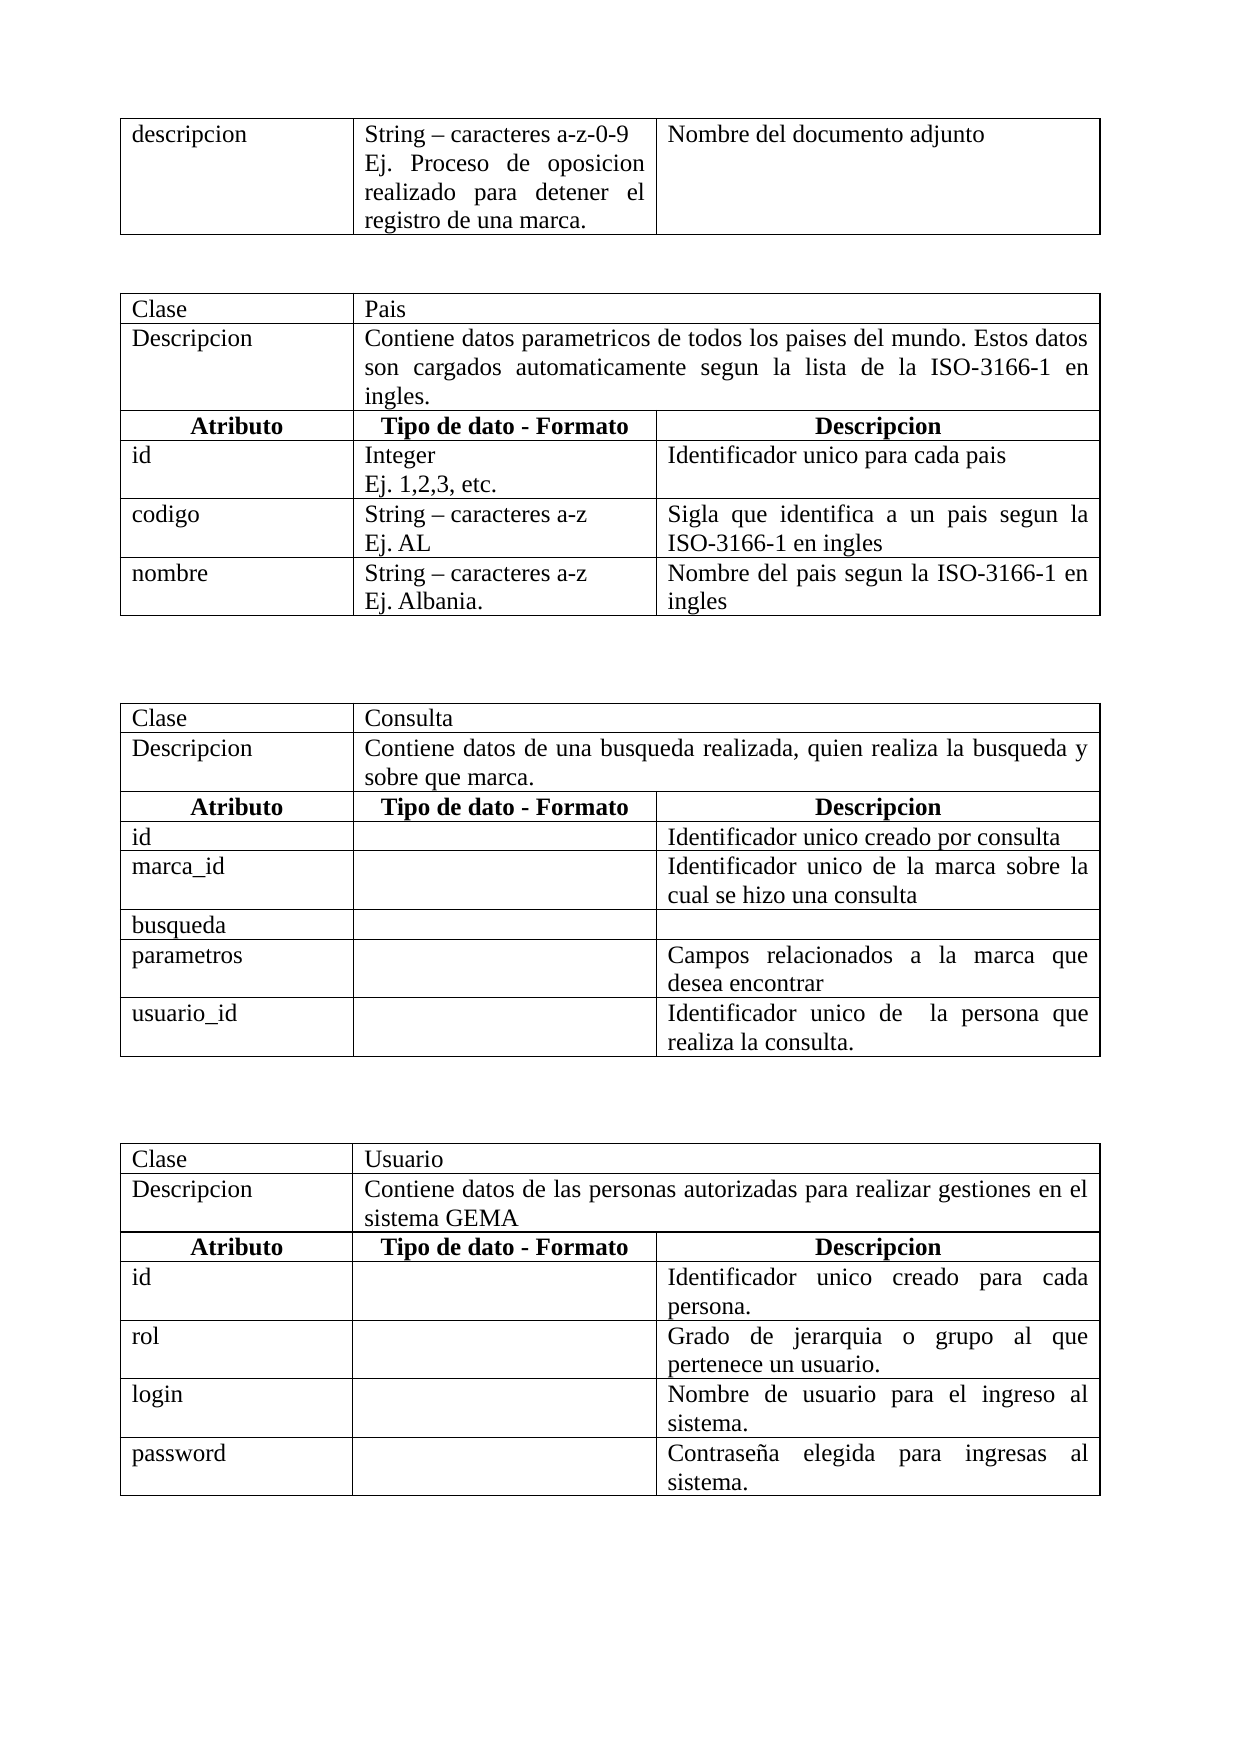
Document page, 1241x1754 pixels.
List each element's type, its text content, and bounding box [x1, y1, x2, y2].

table_cell Identificador unico creado por consulta [657, 822, 1099, 850]
table_header Clase [121, 1144, 352, 1173]
table_cell [354, 910, 656, 939]
table_cell Tipo de dato - Formato [354, 411, 656, 439]
table_cell Tipo de dato - Formato [354, 792, 656, 821]
table_cell usuario_id [121, 998, 353, 1056]
table_cell Integer Ej. 1,2,3, etc. [354, 441, 656, 498]
table_cell descripcion [121, 119, 353, 234]
table_cell [354, 822, 656, 850]
table_cell [353, 1321, 656, 1378]
table_cell Descripcion [121, 324, 353, 410]
table_cell Contiene datos de una busqueda realizada, quien realiza la busqueda y sobre que marca. [354, 733, 1099, 791]
table_cell Nombre del pais segun la ISO-3166-1 en ingles [657, 558, 1099, 615]
table_cell Tipo de dato - Formato [353, 1233, 656, 1261]
table_header Clase [121, 704, 353, 732]
table_cell id [121, 822, 353, 850]
table_cell Contiene datos parametricos de todos los paises del mundo. Estos datos son cargados automaticamente segun la lista de la ISO-3166-1 en ingles. [354, 324, 1099, 410]
table_cell [354, 940, 656, 997]
table_cell Descripcion [657, 792, 1099, 821]
table_cell Descripcion [121, 1174, 352, 1231]
table_cell Nombre del documento adjunto [657, 119, 1099, 234]
table_cell Atributo [121, 792, 353, 821]
table_cell Nombre de usuario para el ingreso al sistema. [657, 1379, 1099, 1437]
table_cell Contraseña elegida para ingresas al sistema. [657, 1438, 1099, 1495]
table_cell Identificador unico de la marca sobre la cual se hizo una consulta [657, 851, 1099, 909]
table_cell String – caracteres a-z Ej. Albania. [354, 558, 656, 615]
table_cell String – caracteres a-z-0-9 Ej. Proceso de oposicion realizado para detener el registro de una marca. [354, 119, 656, 234]
table_cell [353, 1438, 656, 1495]
table_cell Descripcion [657, 1233, 1099, 1261]
table_cell Grado de jerarquia o grupo al que pertenece un usuario. [657, 1321, 1099, 1378]
table_cell [354, 998, 656, 1056]
table_header Usuario [353, 1144, 1099, 1173]
table_cell [657, 910, 1099, 939]
table_cell nombre [121, 558, 353, 615]
table_cell id [121, 1262, 352, 1320]
table_cell parametros [121, 940, 353, 997]
table_cell codigo [121, 499, 353, 557]
table_cell Identificador unico creado para cada persona. [657, 1262, 1099, 1320]
table_cell busqueda [121, 910, 353, 939]
table_cell Identificador unico de la persona que realiza la consulta. [657, 998, 1099, 1056]
table_cell password [121, 1438, 352, 1495]
table_cell [354, 851, 656, 909]
table_cell String – caracteres a-z Ej. AL [354, 499, 656, 557]
table_cell Campos relacionados a la marca que desea encontrar [657, 940, 1099, 997]
table_cell Sigla que identifica a un pais segun la ISO-3166-1 en ingles [657, 499, 1099, 557]
table_cell Descripcion [121, 733, 353, 791]
table_header Clase [121, 294, 353, 322]
table_cell Identificador unico para cada pais [657, 441, 1099, 498]
table_cell [353, 1379, 656, 1437]
table_cell Contiene datos de las personas autorizadas para realizar gestiones en el sistema GEMA [353, 1174, 1099, 1231]
table_cell rol [121, 1321, 352, 1378]
table_cell Atributo [121, 411, 353, 439]
table_header Pais [354, 294, 1099, 322]
table_cell login [121, 1379, 352, 1437]
table_cell id [121, 441, 353, 498]
table_cell marca_id [121, 851, 353, 909]
table_header Consulta [354, 704, 1099, 732]
table_cell Atributo [121, 1233, 352, 1261]
table_cell [353, 1262, 656, 1320]
table_cell Descripcion [657, 411, 1099, 439]
